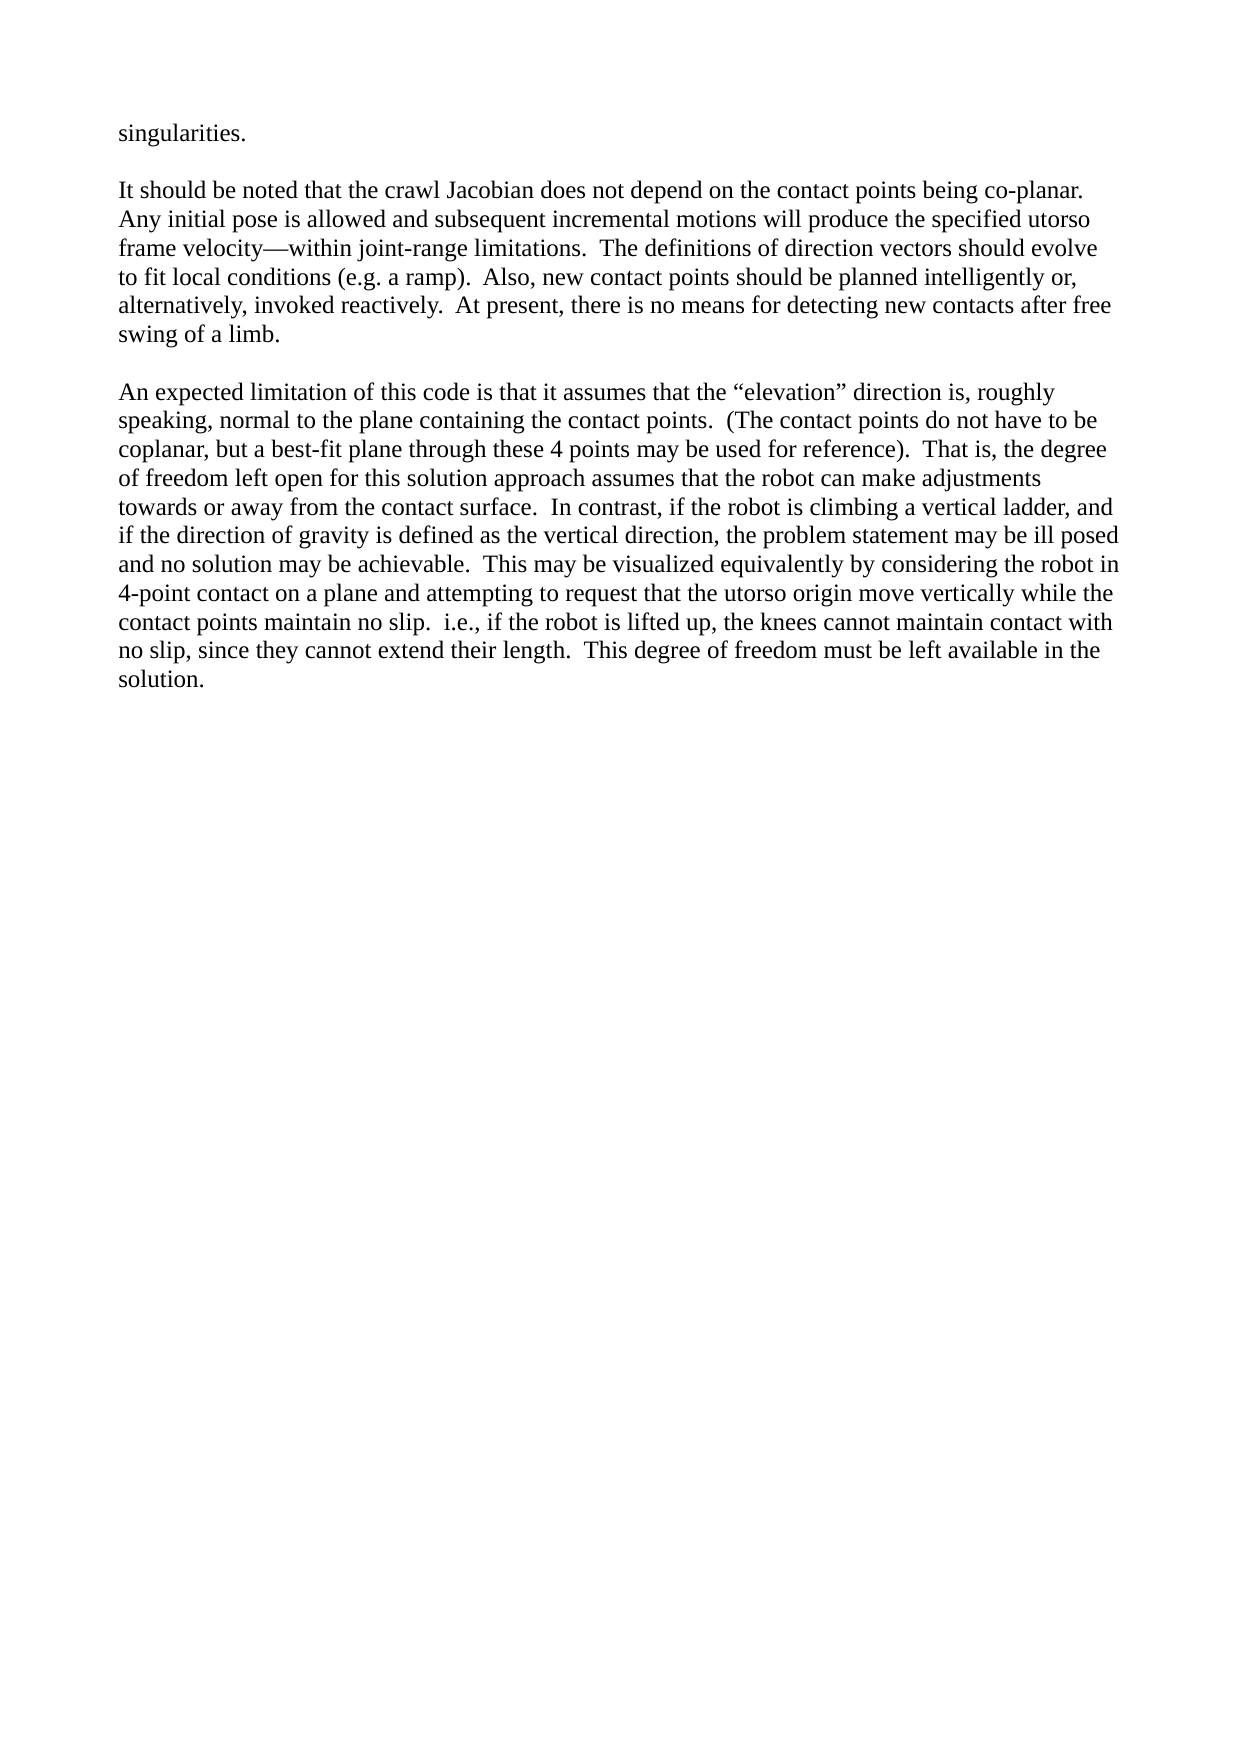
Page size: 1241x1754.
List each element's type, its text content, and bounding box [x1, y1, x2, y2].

text It should be noted that the crawl Jacobian does not depend on the contact points being co-planar. Any initial pose is allowed and subsequent incremental motions will produce the specified utorso frame velocity—within joint-range limitations. The definitions of direction vectors should evolve to fit local conditions (e.g. a ramp). Also, new contact points should be planned intelligently or, alternatively, invoked reactively. At present, there is no means for detecting new contacts after free swing of a limb. [118, 176, 1122, 348]
text singularities. [118, 118, 1122, 147]
text An expected limitation of this code is that it assumes that the “elevation” direction is, roughly speaking, normal to the plane containing the contact points. (The contact points do not have to be coplanar, but a best-fit plane through these 4 points may be used for reference). That is, the degree of freedom left open for this solution approach assumes that the robot can make adjustments towards or away from the contact surface. In contrast, if the robot is climbing a vertical ladder, and if the direction of gravity is defined as the vertical direction, the problem statement may be ill posed and no solution may be achievable. This may be visualized equivalently by considering the robot in 4-point contact on a plane and attempting to request that the utorso origin move vertically while the contact points maintain no slip. i.e., if the robot is lifted up, the knees cannot maintain contact with no slip, since they cannot extend their length. This degree of freedom must be left available in the solution. [118, 377, 1122, 693]
